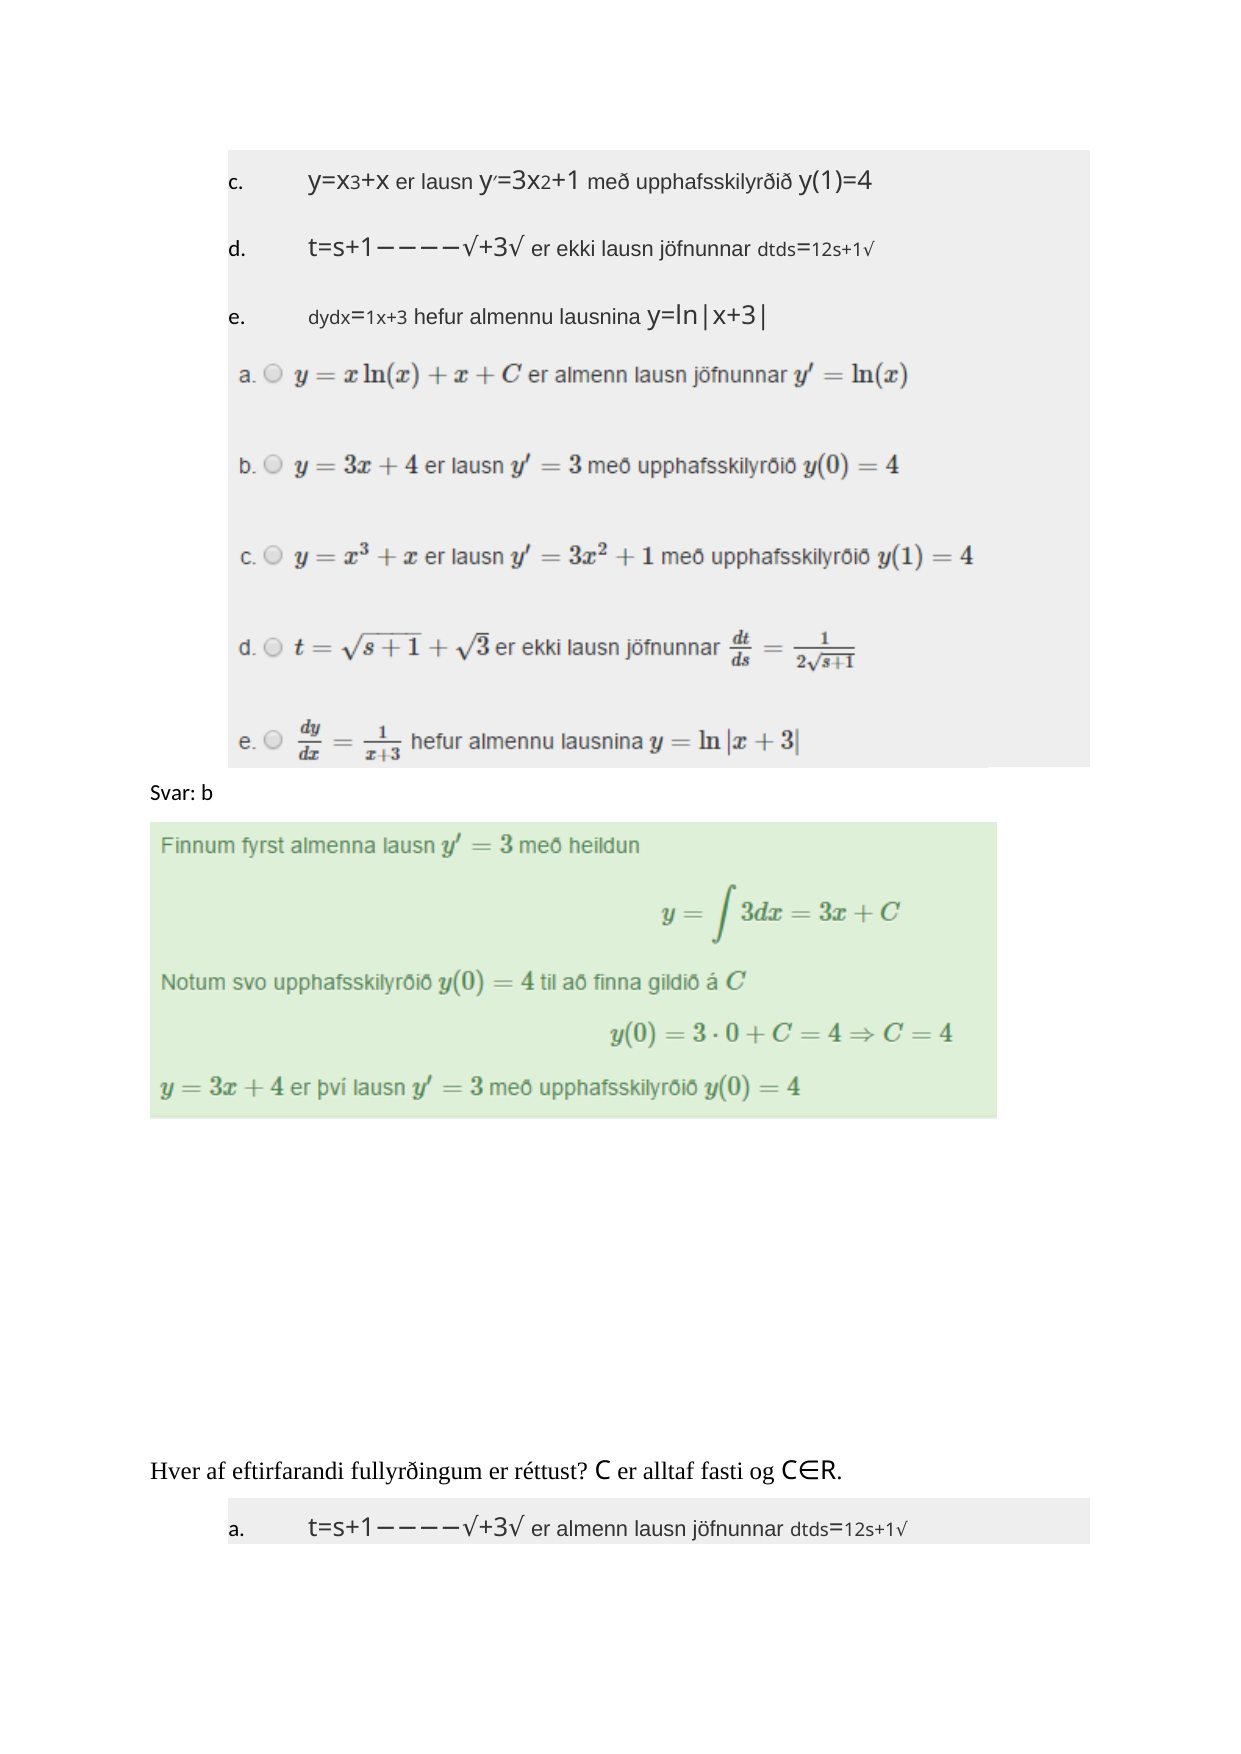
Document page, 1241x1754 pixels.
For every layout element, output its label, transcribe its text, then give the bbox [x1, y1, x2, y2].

list t=s+1−−−−√+3√ er almenn lausn jöfnunnar dtds=12s+1√ [228, 1498, 1090, 1544]
text Hver af eftirfarandi fullyrðingum er réttust? C er alltaf fasti og C∈R. [150, 1452, 1090, 1487]
list y=x3+x er lausn y′=3x2+1 með upphafsskilyrðið y(1)=4 [228, 150, 1090, 197]
text Svar: b [150, 778, 1090, 806]
list t=s+1−−−−√+3√ er ekki lausn jöfnunnar dtds=12s+1√ [228, 218, 1090, 264]
list dydx=1x+3 hefur almennu lausnina y=ln|x+3| [228, 285, 1090, 332]
